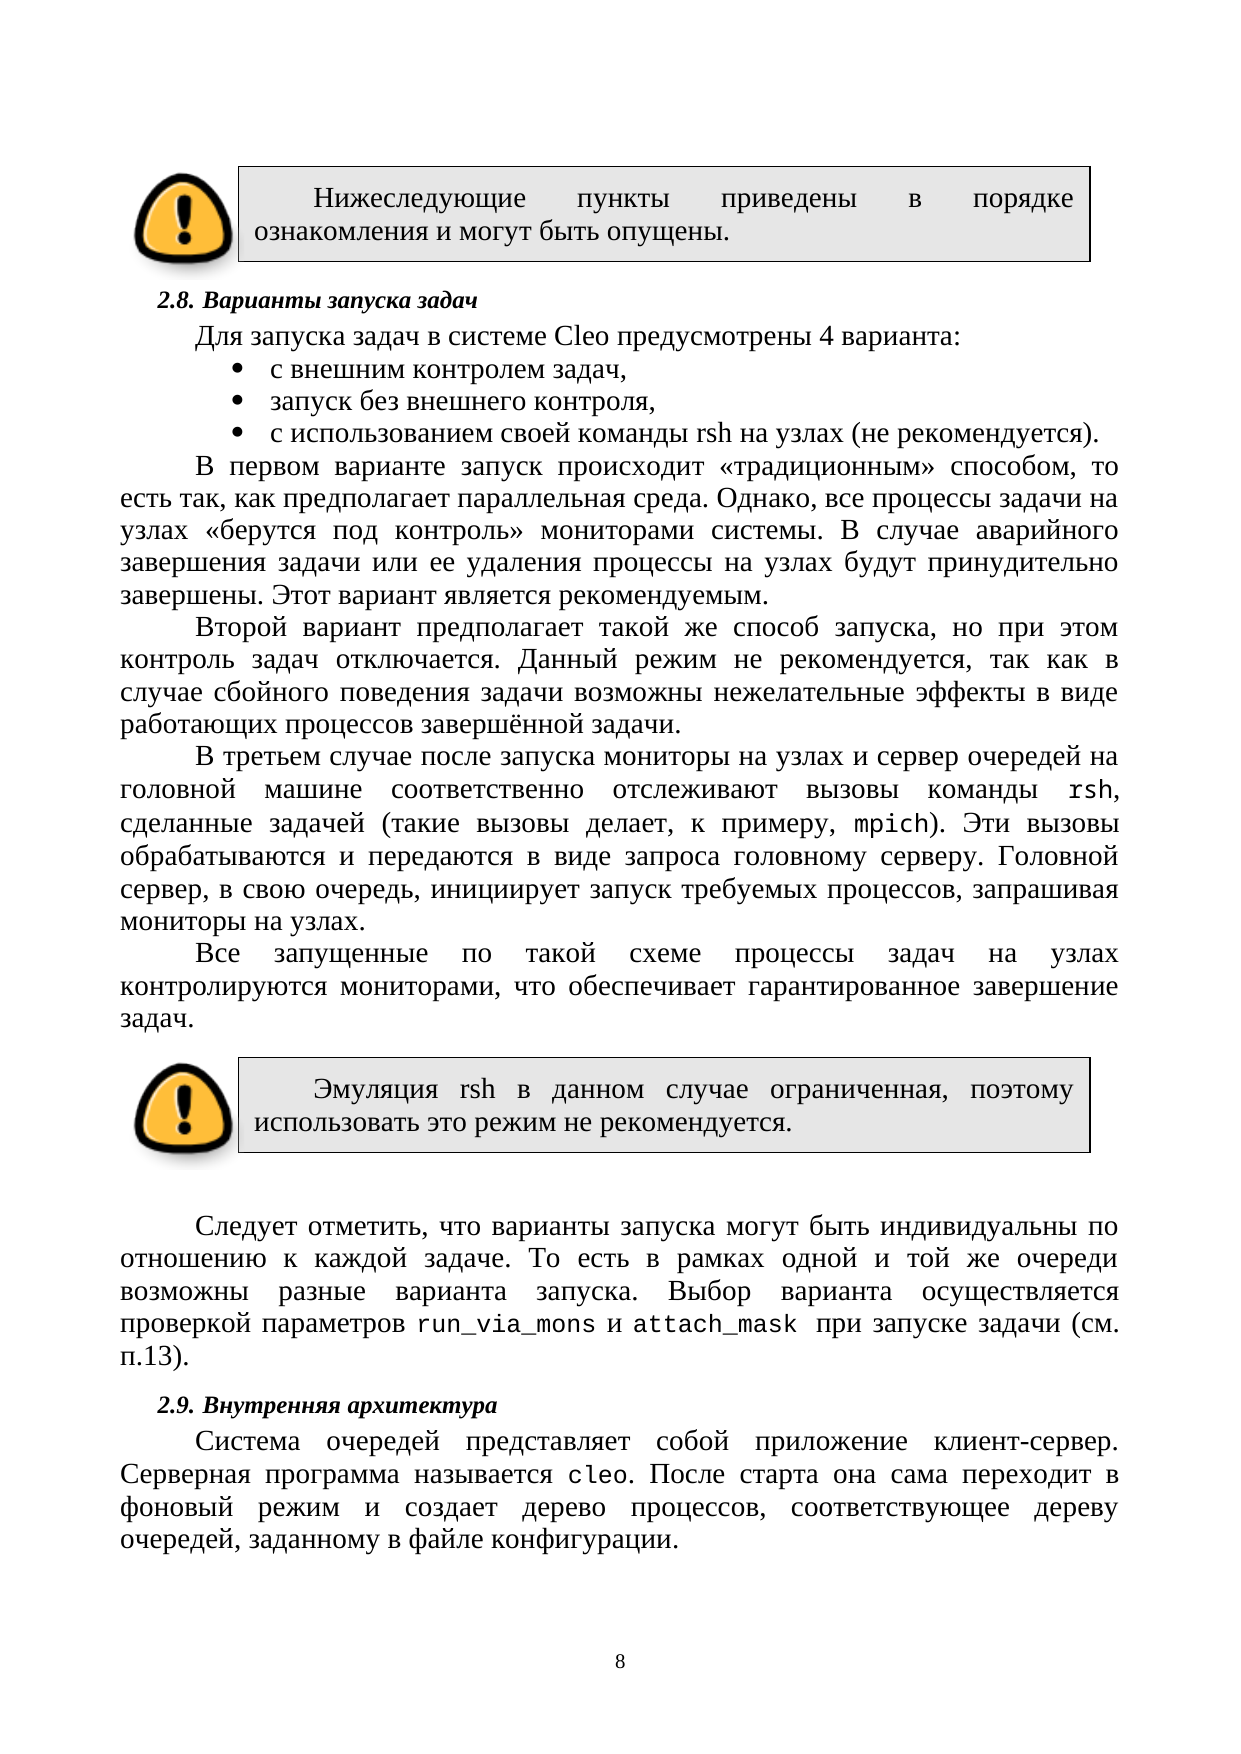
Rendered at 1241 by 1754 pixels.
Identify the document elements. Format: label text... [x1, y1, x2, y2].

text Второй вариант предполагает такой же способ запуска, но при этом контроль задач отключается. Данный режим не рекомендуется, так как в случае сбойного поведения задачи возможны нежелательные эффекты в виде работающих процессов завершённой задачи. [120, 610, 1120, 739]
subtitle Варианты запуска задач [157, 286, 1120, 313]
text Нижеследующие пункты приведены в порядке ознакомления и могут быть опущены. [245, 167, 1089, 261]
text Эмуляция rsh в данном случае ограниченная, поэтому использовать это режим не рекомендуется. [245, 1058, 1089, 1152]
text Все запущенные по такой схеме процессы задач на узлах контролируются мониторами, что обеспечивает гарантированное завершение задач. [120, 937, 1120, 1033]
text Следует отметить, что варианты запуска могут быть индивидуальны по отношению к каждой задаче. То есть в рамках одной и той же очереди возможны разные варианта запуска. Выбор варианта осуществляется проверкой параметров run_via_mons и attach_mask при запуске задачи (см. п.13). [120, 1209, 1120, 1372]
text В третьем случае после запуска мониторы на узлах и сервер очередей на головной машине соответственно отслеживают вызовы команды rsh, сделанные задачей (такие вызовы делает, к примеру, mpich). Эти вызовы обрабатываются и передаются в виде запроса головному серверу. Головной сервер, в свою очередь, инициирует запуск требуемых процессов, запрашивая мониторы на узлах. [120, 739, 1120, 937]
list с внешним контролем задач, [232, 352, 1120, 384]
text В первом варианте запуск происходит «традиционным» способом, то есть так, как предполагает параллельная среда. Однако, все процессы задачи на узлах «берутся под контроль» мониторами системы. В случае аварийного завершения задачи или ее удаления процессы на узлах будут принудительно завершены. Этот вариант является рекомендуемым. [120, 449, 1120, 610]
picture [122, 1054, 245, 1170]
picture [122, 164, 245, 280]
text Для запуска задач в системе Cleo предусмотрены 4 варианта: [120, 320, 1120, 352]
text Система очередей представляет собой приложение клиент-сервер. Серверная программа называется cleo. После старта она сама переходит в фоновый режим и создает дерево процессов, соответствующее дереву очередей, заданному в файле конфигурации. [120, 1425, 1120, 1555]
subtitle Внутренняя архитектура [157, 1391, 1120, 1418]
list запуск без внешнего контроля, [232, 384, 1120, 417]
list с использованием своей команды rsh на узлах (не рекомендуется). [232, 417, 1120, 449]
